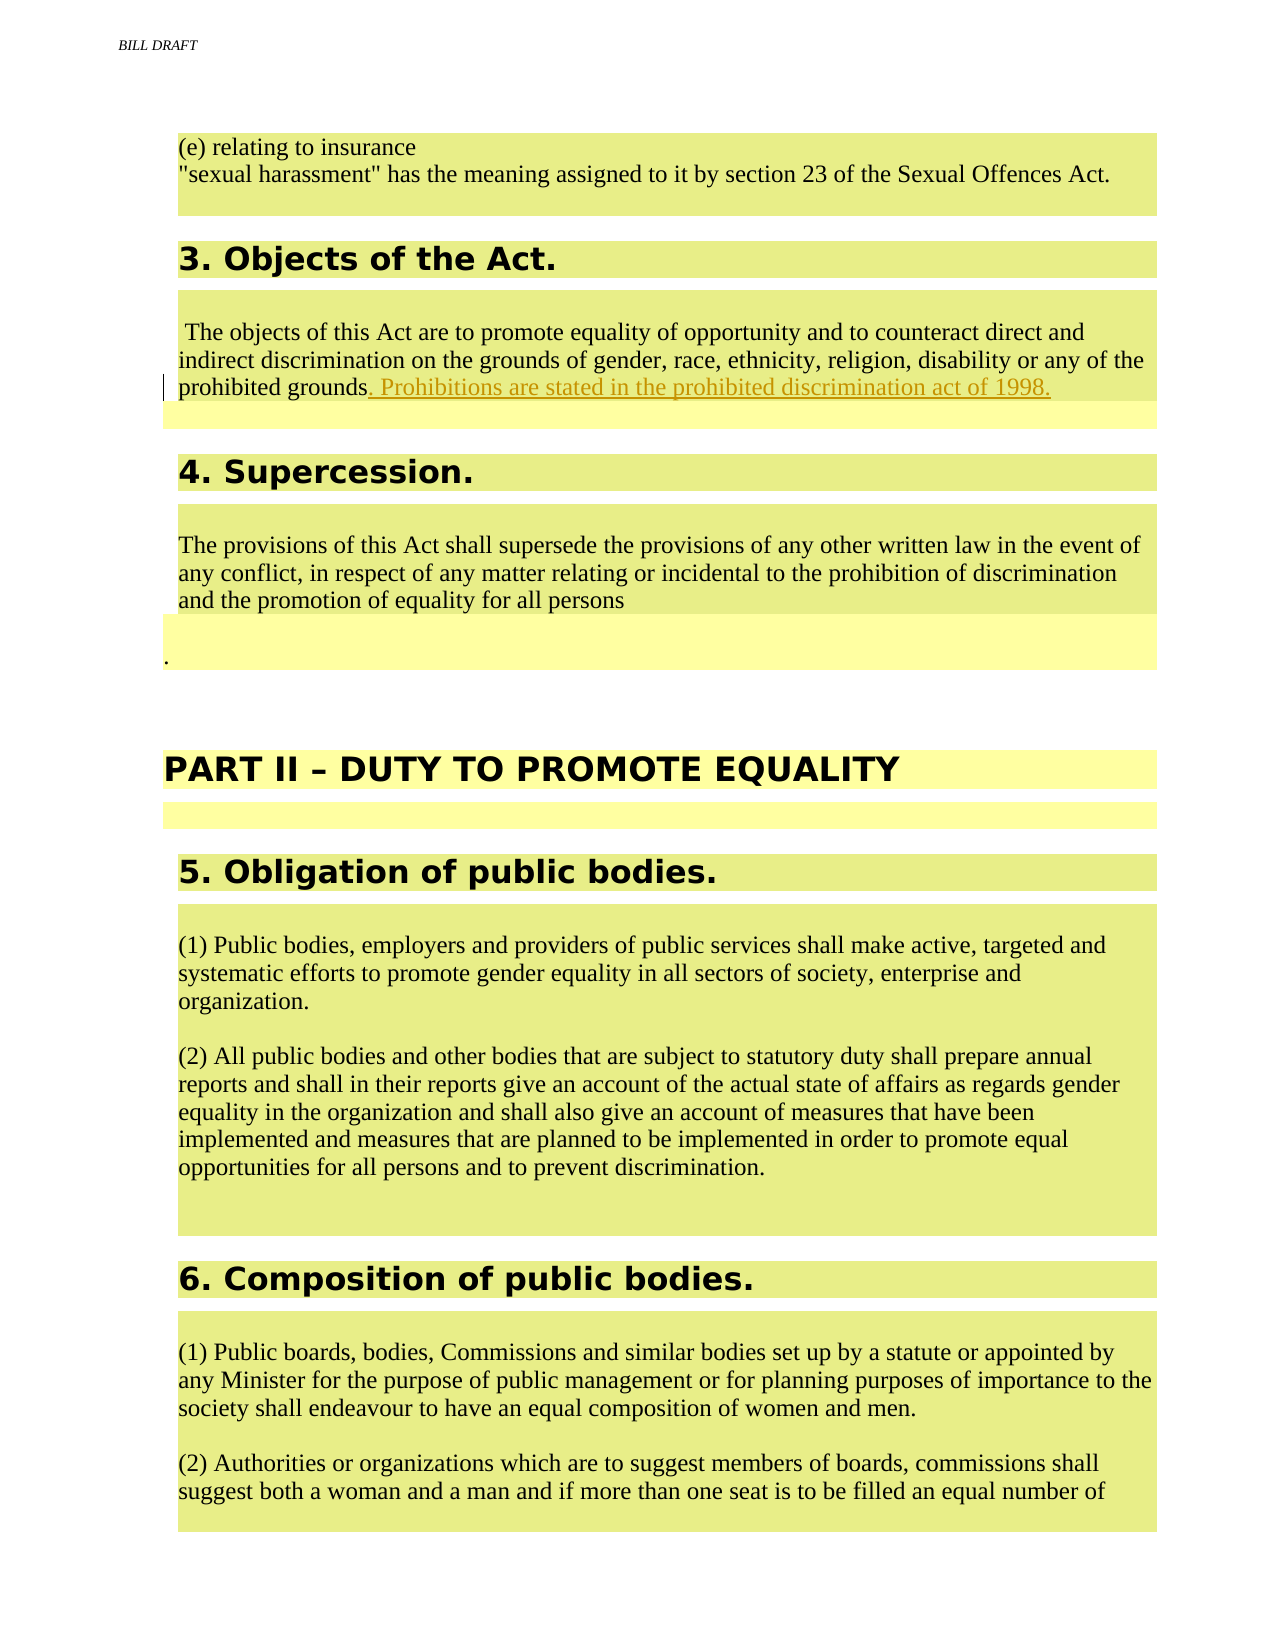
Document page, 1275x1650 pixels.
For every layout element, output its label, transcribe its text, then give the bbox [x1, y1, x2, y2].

text The provisions of this Act shall supersede the provisions of any other written law in the event of any conflict, in respect of any matter relating or incidental to the prohibition of discrimination and the promotion of equality for all persons [178, 531, 1157, 614]
text (1) Public bodies, employers and providers of public services shall make active, targeted and systematic efforts to promote gender equality in all sectors of society, enterprise and organization. [178, 932, 1157, 1015]
text "sexual harassment" has the meaning assigned to it by section 23 of the Sexual Offences Act. [178, 161, 1157, 188]
subtitle 3. Objects of the Act. [178, 241, 1157, 278]
text (2) Authorities or organizations which are to suggest members of boards, commissions shall suggest both a woman and a man and if more than one seat is to be filled an equal number of [178, 1449, 1157, 1505]
subtitle PART II – DUTY TO PROMOTE EQUALITY [163, 750, 1157, 789]
subtitle 5. Obligation of public bodies. [178, 854, 1157, 891]
subtitle 6. Composition of public bodies. [178, 1261, 1157, 1298]
text (e) relating to insurance [178, 133, 1157, 161]
subtitle 4. Supercession. [178, 454, 1157, 491]
text . [163, 642, 1157, 670]
text (2) All public bodies and other bodies that are subject to statutory duty shall prepare annual reports and shall in their reports give an account of the actual state of affairs as regards gender equality in the organization and shall also give an account of measures that have been implemented and measures that are planned to be implemented in order to promote equal opportunities for all persons and to prevent discrimination. [178, 1042, 1157, 1181]
text (1) Public boards, bodies, Commissions and similar bodies set up by a statute or appointed by any Minister for the purpose of public management or for planning purposes of importance to the society shall endeavour to have an equal composition of women and men. [178, 1311, 1157, 1422]
text The objects of this Act are to promote equality of opportunity and to counteract direct and indirect discrimination on the grounds of gender, race, ethnicity, religion, disability or any of the prohibited grounds. Prohibitions are stated in the prohibited discrimination act of 1998. [178, 290, 1157, 401]
